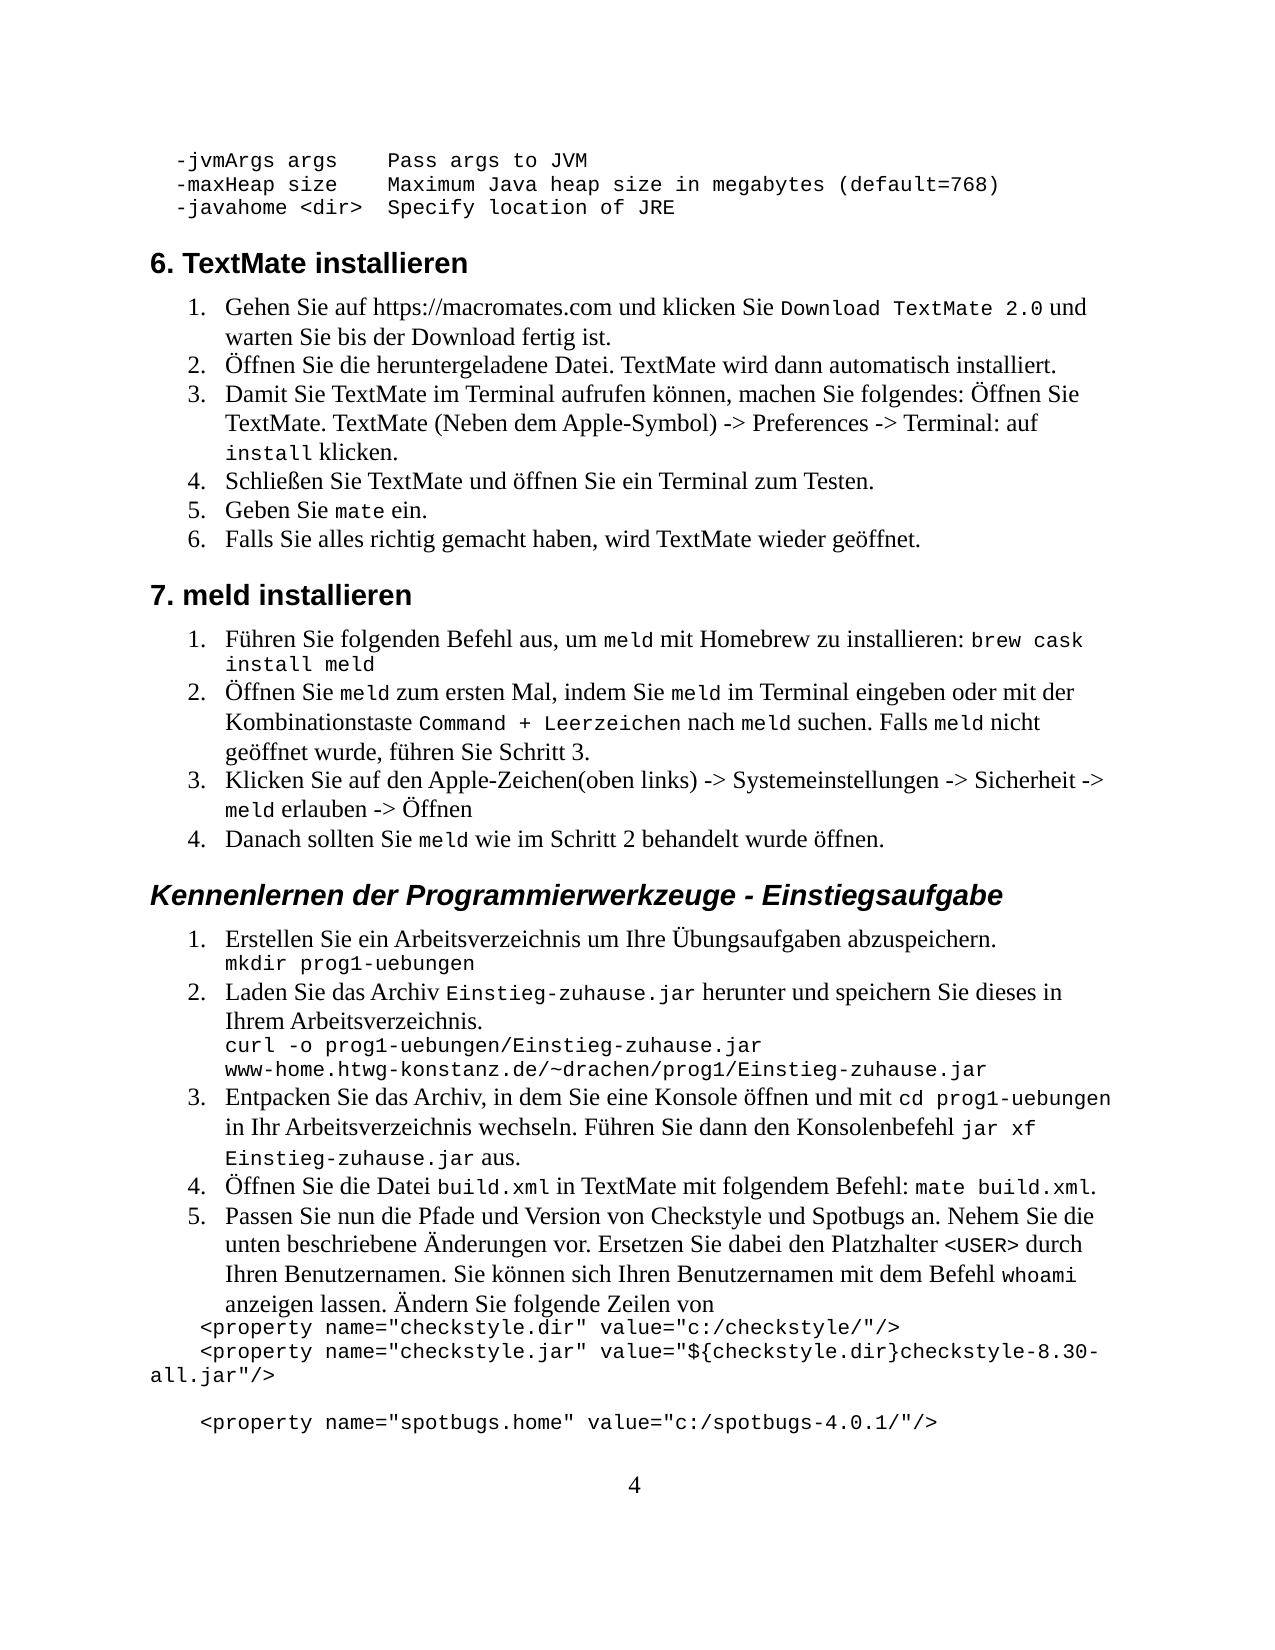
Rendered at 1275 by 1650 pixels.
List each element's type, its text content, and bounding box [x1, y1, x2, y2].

list Gehen Sie auf https://macromates.com und klicken Sie Download TextMate 2.0 und warten Sie bis der Download fertig ist. [187, 292, 1125, 350]
list Laden Sie das Archiv Einstieg-zuhause.jar herunter und speichern Sie dieses in Ihrem Arbeitsverzeichnis. curl -o prog1-uebungen/Einstieg-zuhause.jar www-home.htwg-konstanz.de/~drachen/prog1/Einstieg-zuhause.jar [187, 977, 1125, 1082]
list Öffnen Sie meld zum ersten Mal, indem Sie meld im Terminal eingeben oder mit der Kombinationstaste Command + Leerzeichen nach meld suchen. Falls meld nicht geöffnet wurde, führen Sie Schritt 3. [187, 677, 1125, 765]
list Passen Sie nun die Pfade und Version von Checkstyle und Spotbugs an. Nehem Sie die unten beschriebene Änderungen vor. Ersetzen Sie dabei den Platzhalter <USER> durch Ihren Benutzernamen. Sie können sich Ihren Benutzernamen mit dem Befehl whoami anzeigen lassen. Ändern Sie folgende Zeilen von [187, 1201, 1125, 1317]
list Danach sollten Sie meld wie im Schritt 2 behandelt wurde öffnen. [187, 824, 1125, 853]
list Erstellen Sie ein Arbeitsverzeichnis um Ihre Übungsaufgaben abzuspeichern. mkdir prog1-uebungen [187, 924, 1125, 977]
subtitle 6. TextMate installieren [150, 246, 1125, 279]
text <property name="checkstyle.jar" value="${checkstyle.dir}checkstyle-8.30-all.jar"/> [150, 1341, 1125, 1388]
list Öffnen Sie die Datei build.xml in TextMate mit folgendem Befehl: mate build.xml. [187, 1171, 1125, 1201]
list Geben Sie mate ein. [187, 495, 1125, 524]
list Schließen Sie TextMate und öffnen Sie ein Terminal zum Testen. [187, 466, 1125, 495]
text -jvmArgs args Pass args to JVM [150, 150, 1125, 174]
list Klicken Sie auf den Apple-Zeichen(oben links) -> Systemeinstellungen -> Sicherheit -> meld erlauben -> Öffnen [187, 765, 1125, 824]
list Entpacken Sie das Archiv, in dem Sie eine Konsole öffnen und mit cd prog1-uebungen in Ihr Arbeitsverzeichnis wechseln. Führen Sie dann den Konsolenbefehl jar xf Einstieg-zuhause.jar aus. [187, 1082, 1125, 1171]
text -javahome <dir> Specify location of JRE [150, 197, 1125, 221]
text <property name="spotbugs.home" value="c:/spotbugs-4.0.1/"/> [150, 1412, 1125, 1436]
list Öffnen Sie die heruntergeladene Datei. TextMate wird dann automatisch installiert. [187, 350, 1125, 379]
list Falls Sie alles richtig gemacht haben, wird TextMate wieder geöffnet. [187, 524, 1125, 553]
list Führen Sie folgenden Befehl aus, um meld mit Homebrew zu installieren: brew cask install meld [187, 624, 1125, 677]
list Damit Sie TextMate im Terminal aufrufen können, machen Sie folgendes: Öffnen Sie TextMate. TextMate (Neben dem Apple-Symbol) -> Preferences -> Terminal: auf install klicken. [187, 379, 1125, 466]
subtitle Kennenlernen der Programmierwerkzeuge - Einstiegsaufgabe [150, 878, 1125, 912]
subtitle 7. meld installieren [150, 578, 1125, 612]
text <property name="checkstyle.dir" value="c:/checkstyle/"/> [150, 1317, 1125, 1341]
text -maxHeap size Maximum Java heap size in megabytes (default=768) [150, 174, 1125, 197]
